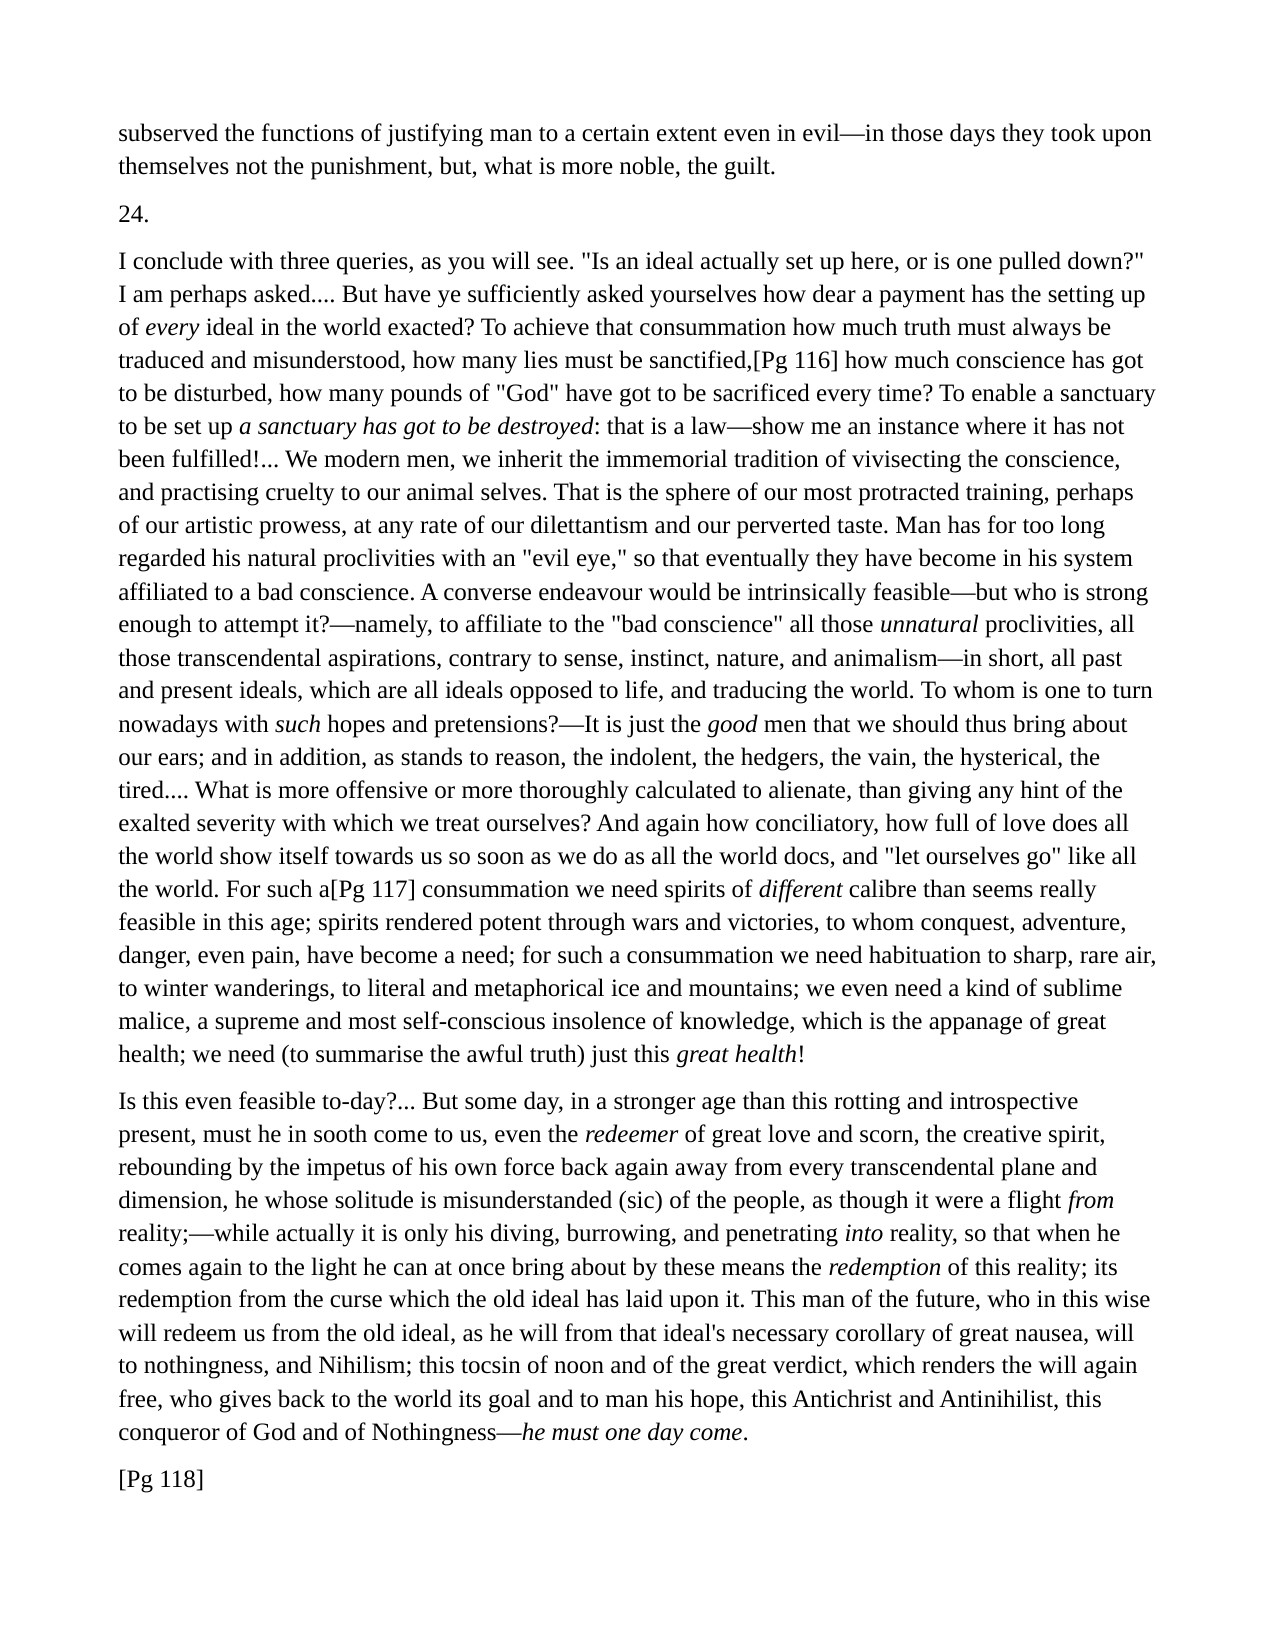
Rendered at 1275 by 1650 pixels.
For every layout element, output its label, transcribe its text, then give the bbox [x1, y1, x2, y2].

text Is this even feasible to-day?... But some day, in a stronger age than this rotting and introspective present, must he in sooth come to us, even the redeemer of great love and scorn, the creative spirit, rebounding by the impetus of his own force back again away from every transcendental plane and dimension, he whose solitude is misunderstanded (sic) of the people, as though it were a flight from reality;—while actually it is only his diving, burrowing, and penetrating into reality, so that when he comes again to the light he can at once bring about by these means the redemption of this reality; its redemption from the curse which the old ideal has laid upon it. This man of the future, who in this wise will redeem us from the old ideal, as he will from that ideal's necessary corollary of great nausea, will to nothingness, and Nihilism; this tocsin of noon and of the great verdict, which renders the will again free, who gives back to the world its goal and to man his hope, this Antichrist and Antinihilist, this conqueror of God and of Nothingness—he must one day come. [118, 1086, 1157, 1445]
text subserved the functions of justifying man to a certain extent even in evil—in those days they took upon themselves not the punishment, but, what is more noble, the guilt. [118, 118, 1157, 180]
text I conclude with three queries, as you will see. "Is an ideal actually set up here, or is one pulled down?" I am perhaps asked.... But have ye sufficiently asked yourselves how dear a payment has the setting up of every ideal in the world exacted? To achieve that consummation how much truth must always be traduced and misunderstood, how many lies must be sanctified,[Pg 116] how much conscience has got to be disturbed, how many pounds of "God" have got to be sacrificed every time? To enable a sanctuary to be set up a sanctuary has got to be destroyed: that is a law—show me an instance where it has not been fulfilled!... We modern men, we inherit the immemorial tradition of vivisecting the conscience, and practising cruelty to our animal selves. That is the sphere of our most protracted training, perhaps of our artistic prowess, at any rate of our dilettantism and our perverted taste. Man has for too long regarded his natural proclivities with an "evil eye," so that eventually they have become in his system affiliated to a bad conscience. A converse endeavour would be intrinsically feasible—but who is strong enough to attempt it?—namely, to affiliate to the "bad conscience" all those unnatural proclivities, all those transcendental aspirations, contrary to sense, instinct, nature, and animalism—in short, all past and present ideals, which are all ideals opposed to life, and traducing the world. To whom is one to turn nowadays with such hopes and pretensions?—It is just the good men that we should thus bring about our ears; and in addition, as stands to reason, the indolent, the hedgers, the vain, the hysterical, the tired.... What is more offensive or more thoroughly calculated to alienate, than giving any hint of the exalted severity with which we treat ourselves? And again how conciliatory, how full of love does all the world show itself towards us so soon as we do as all the world docs, and "let ourselves go" like all the world. For such a[Pg 117] consummation we need spirits of different calibre than seems really feasible in this age; spirits rendered potent through wars and victories, to whom conquest, adventure, danger, even pain, have become a need; for such a consummation we need habituation to sharp, rare air, to winter wanderings, to literal and metaphorical ice and mountains; we even need a kind of sublime malice, a supreme and most self-conscious insolence of knowledge, which is the appanage of great health; we need (to summarise the awful truth) just this great health! [118, 246, 1157, 1068]
text [Pg 118] [118, 1464, 1157, 1493]
text 24. [118, 199, 1157, 227]
